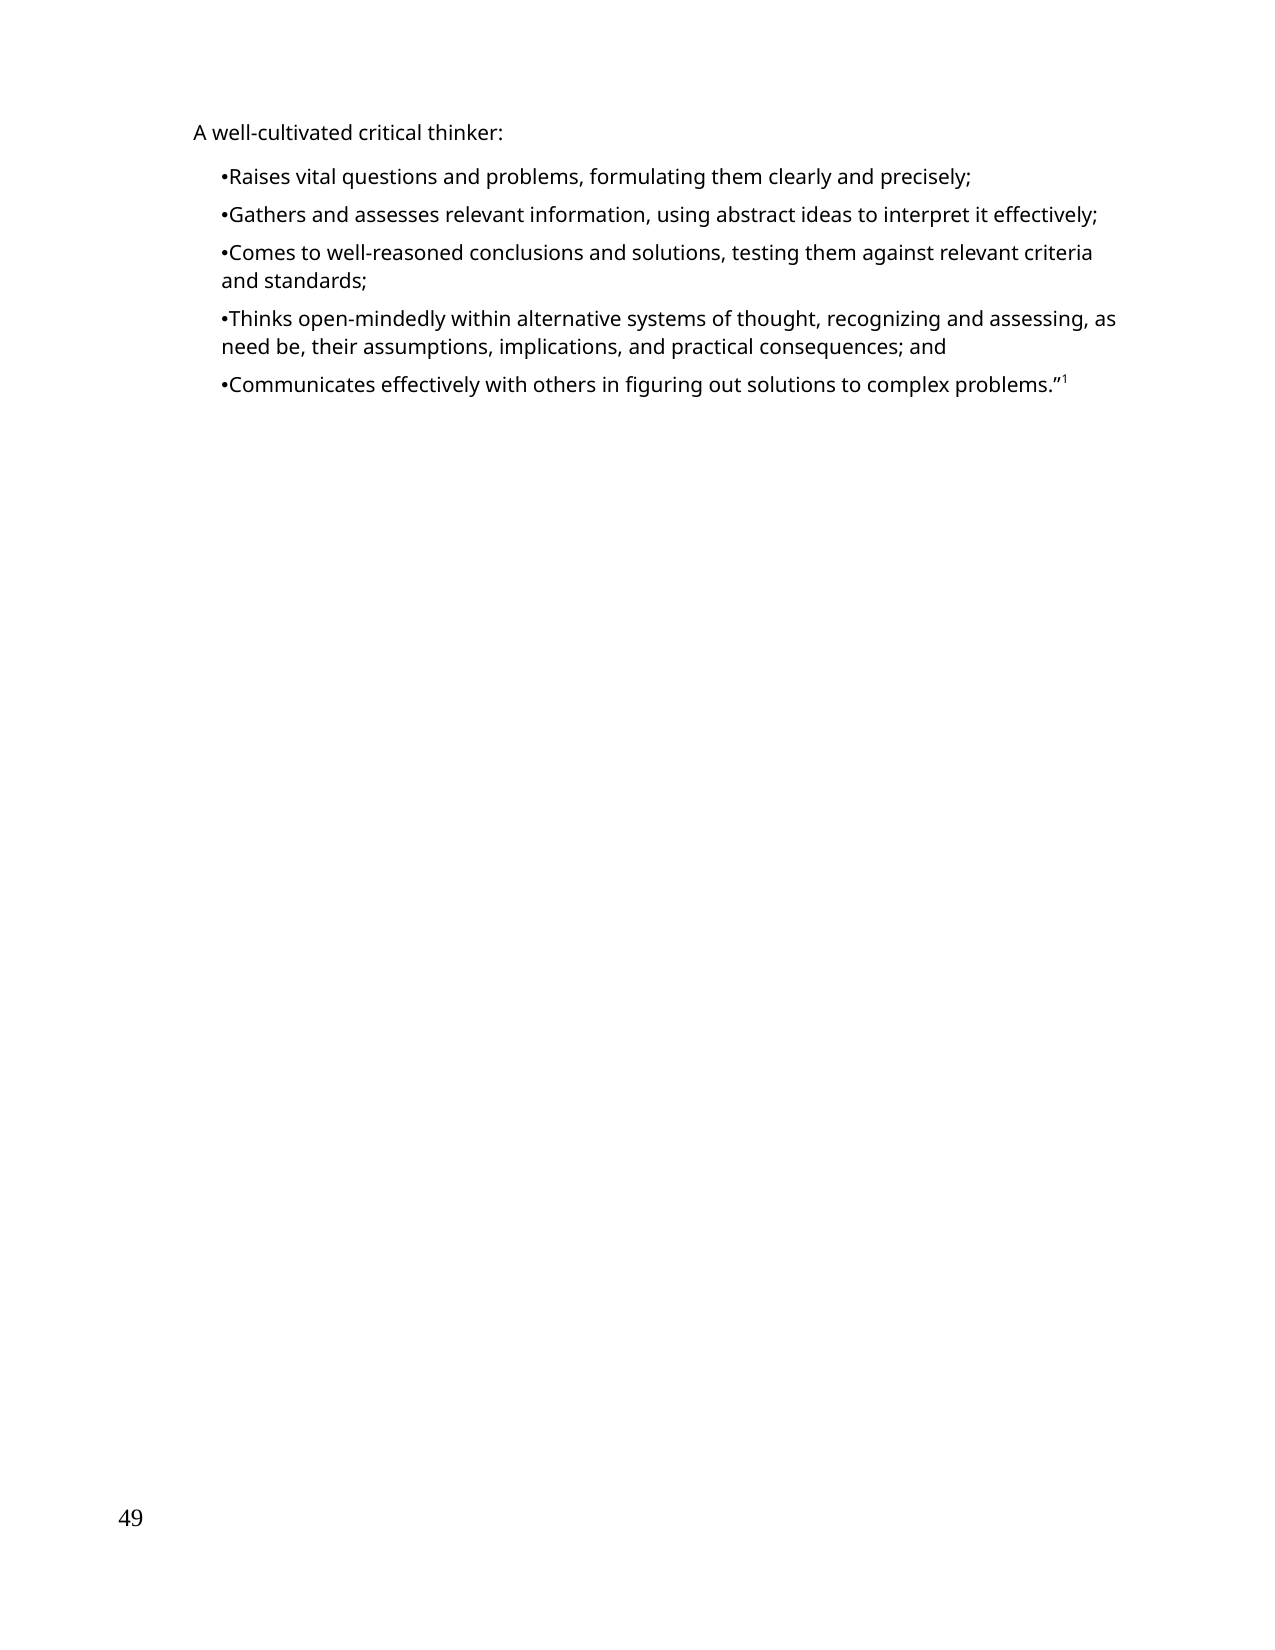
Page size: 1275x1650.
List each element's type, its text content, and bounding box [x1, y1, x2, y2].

list Raises vital questions and problems, formulating them clearly and precisely; [127, 162, 1129, 191]
list Comes to well-reasoned conclusions and solutions, testing them against relevant criteria and standards; [127, 238, 1129, 295]
list Gathers and assesses relevant information, using abstract ideas to interpret it effectively; [127, 200, 1129, 228]
list Thinks open-mindedly within alternative systems of thought, recognizing and assessing, as need be, their assumptions, implications, and practical consequences; and [127, 304, 1129, 361]
text A well-cultivated critical thinker: [118, 118, 1157, 147]
list Communicates effectively with others in figuring out solutions to complex problems.”1 [127, 370, 1129, 399]
